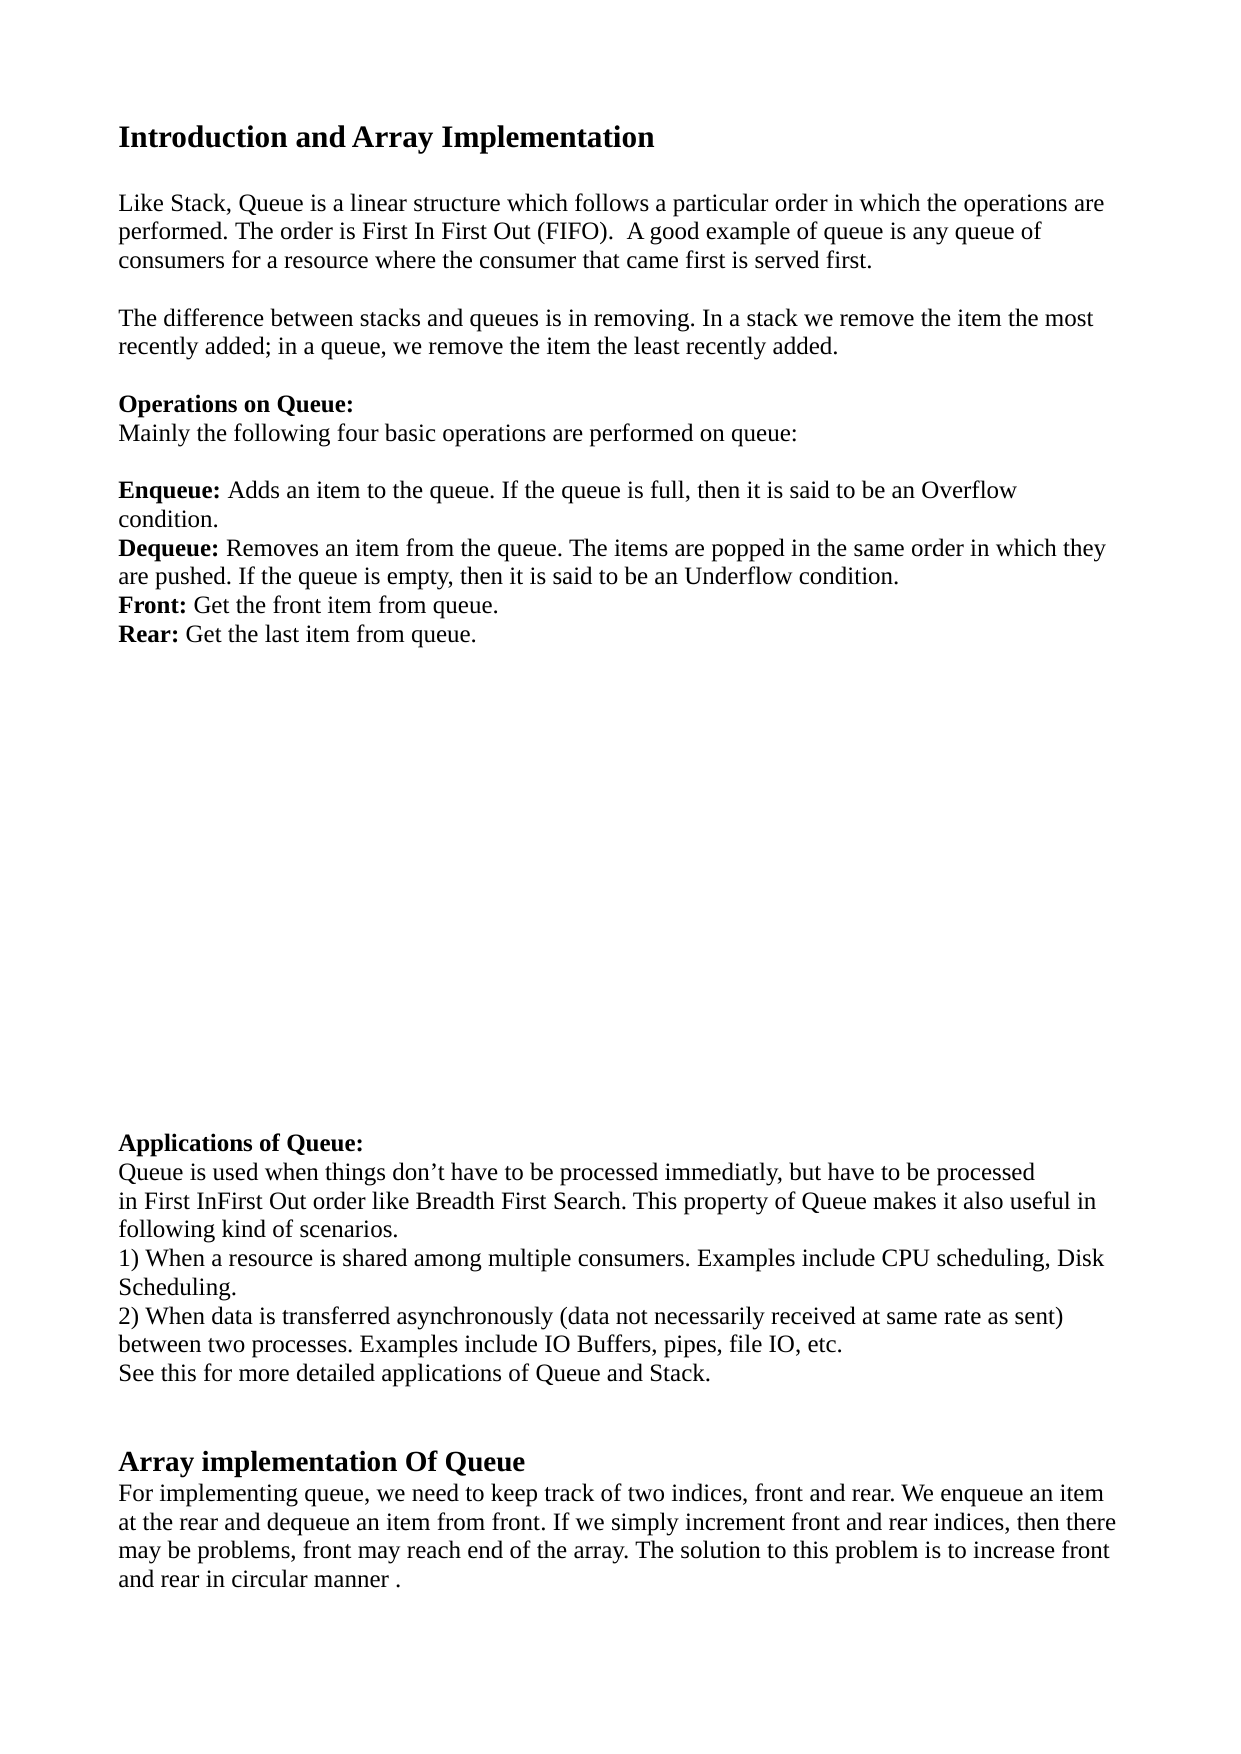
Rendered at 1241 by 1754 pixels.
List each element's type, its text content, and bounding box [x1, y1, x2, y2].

text Like Stack, Queue is a linear structure which follows a particular order in which the operations are performed. The order is First In First Out (FIFO). A good example of queue is any queue of consumers for a resource where the consumer that came first is served first. [118, 188, 1122, 303]
text Introduction and Array Implementation [118, 118, 1122, 154]
text The difference between stacks and queues is in removing. In a stack we remove the item the most recently added; in a queue, we remove the item the least recently added. [118, 303, 1122, 360]
text See this for more detailed applications of Queue and Stack. [118, 1358, 1122, 1387]
text Array implementation Of Queue For implementing queue, we need to keep track of two indices, front and rear. We enqueue an item at the rear and dequeue an item from front. If we simply increment front and rear indices, then there may be problems, front may reach end of the array. The solution to this problem is to increase front and rear in circular manner . [118, 1444, 1122, 1593]
text Applications of Queue: Queue is used when things don’t have to be processed immediatly, but have to be processed in First InFirst Out order like Breadth First Search. This property of Queue makes it also useful in following kind of scenarios. [118, 1128, 1122, 1243]
text 1) When a resource is shared among multiple consumers. Examples include CPU scheduling, Disk Scheduling. 2) When data is transferred asynchronously (data not necessarily received at same rate as sent) between two processes. Examples include IO Buffers, pipes, file IO, etc. [118, 1243, 1122, 1358]
text Operations on Queue: Mainly the following four basic operations are performed on queue: [118, 389, 1122, 446]
text Enqueue: Adds an item to the queue. If the queue is full, then it is said to be an Overflow condition. Dequeue: Removes an item from the queue. The items are popped in the same order in which they are pushed. If the queue is empty, then it is said to be an Underflow condition. Front: Get the front item from queue. Rear: Get the last item from queue. [118, 475, 1122, 648]
